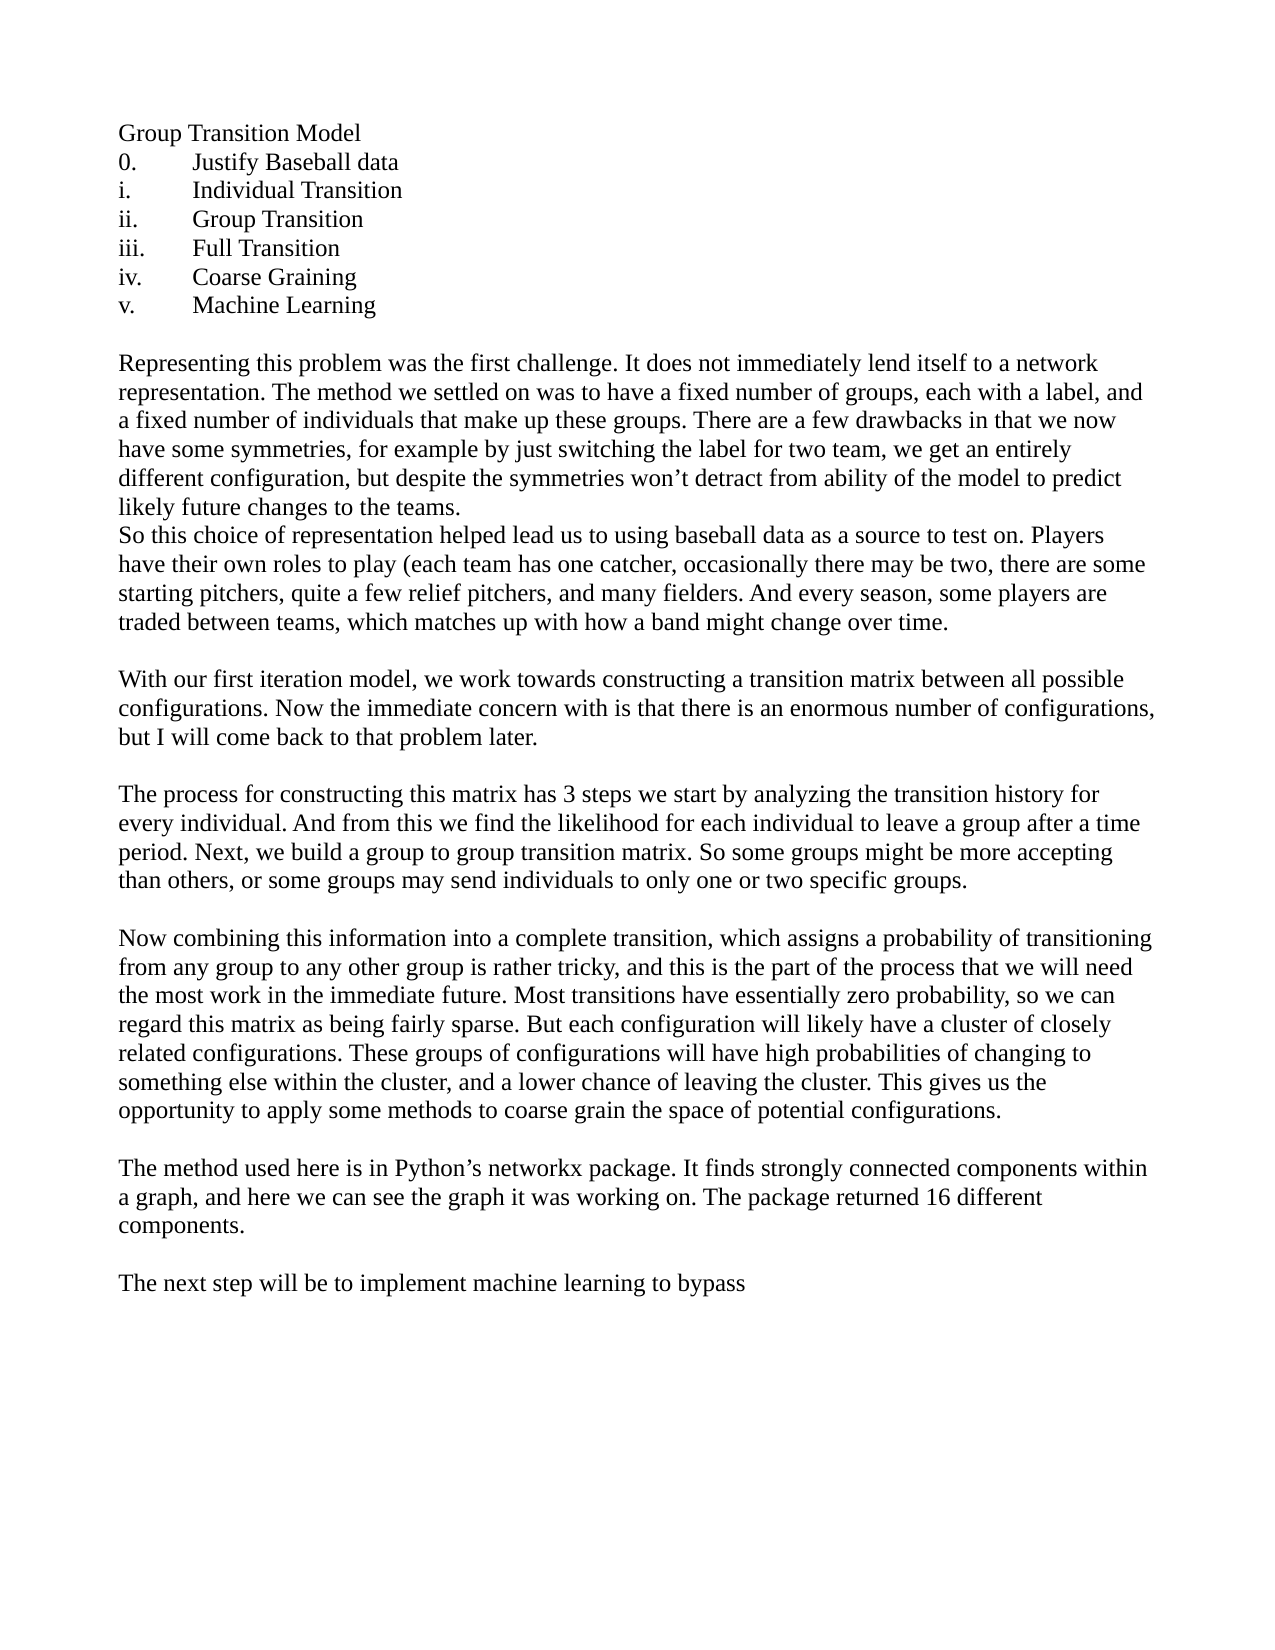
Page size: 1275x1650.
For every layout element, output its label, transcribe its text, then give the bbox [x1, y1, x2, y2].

text The next step will be to implement machine learning to bypass [118, 1268, 1157, 1297]
text Now combining this information into a complete transition, which assigns a probability of transitioning from any group to any other group is rather tricky, and this is the part of the process that we will need the most work in the immediate future. Most transitions have essentially zero probability, so we can regard this matrix as being fairly sparse. But each configuration will likely have a cluster of closely related configurations. These groups of configurations will have high probabilities of changing to something else within the cluster, and a lower chance of leaving the cluster. This gives us the opportunity to apply some methods to coarse grain the space of potential configurations. [118, 923, 1157, 1124]
text Representing this problem was the first challenge. It does not immediately lend itself to a network representation. The method we settled on was to have a fixed number of groups, each with a label, and a fixed number of individuals that make up these groups. There are a few drawbacks in that we now have some symmetries, for example by just switching the label for two team, we get an entirely different configuration, but despite the symmetries won’t detract from ability of the model to predict likely future changes to the teams. [118, 348, 1157, 521]
text So this choice of representation helped lead us to using baseball data as a source to test on. Players have their own roles to play (each team has one catcher, occasionally there may be two, there are some starting pitchers, quite a few relief pitchers, and many fielders. And every season, some players are traded between teams, which matches up with how a band might change over time. [118, 521, 1157, 636]
text ii. Group Transition [118, 204, 1157, 233]
text v. Machine Learning [118, 291, 1157, 319]
text iv. Coarse Graining [118, 262, 1157, 291]
text Group Transition Model [118, 118, 1157, 147]
text i. Individual Transition [118, 176, 1157, 204]
text With our first iteration model, we work towards constructing a transition matrix between all possible configurations. Now the immediate concern with is that there is an enormous number of configurations, but I will come back to that problem later. [118, 664, 1157, 751]
text The process for constructing this matrix has 3 steps we start by analyzing the transition history for every individual. And from this we find the likelihood for each individual to leave a group after a time period. Next, we build a group to group transition matrix. So some groups might be more accepting than others, or some groups may send individuals to only one or two specific groups. [118, 779, 1157, 894]
text The method used here is in Python’s networkx package. It finds strongly connected components within a graph, and here we can see the graph it was working on. The package returned 16 different components. [118, 1153, 1157, 1239]
text iii. Full Transition [118, 233, 1157, 262]
text 0. Justify Baseball data [118, 147, 1157, 176]
